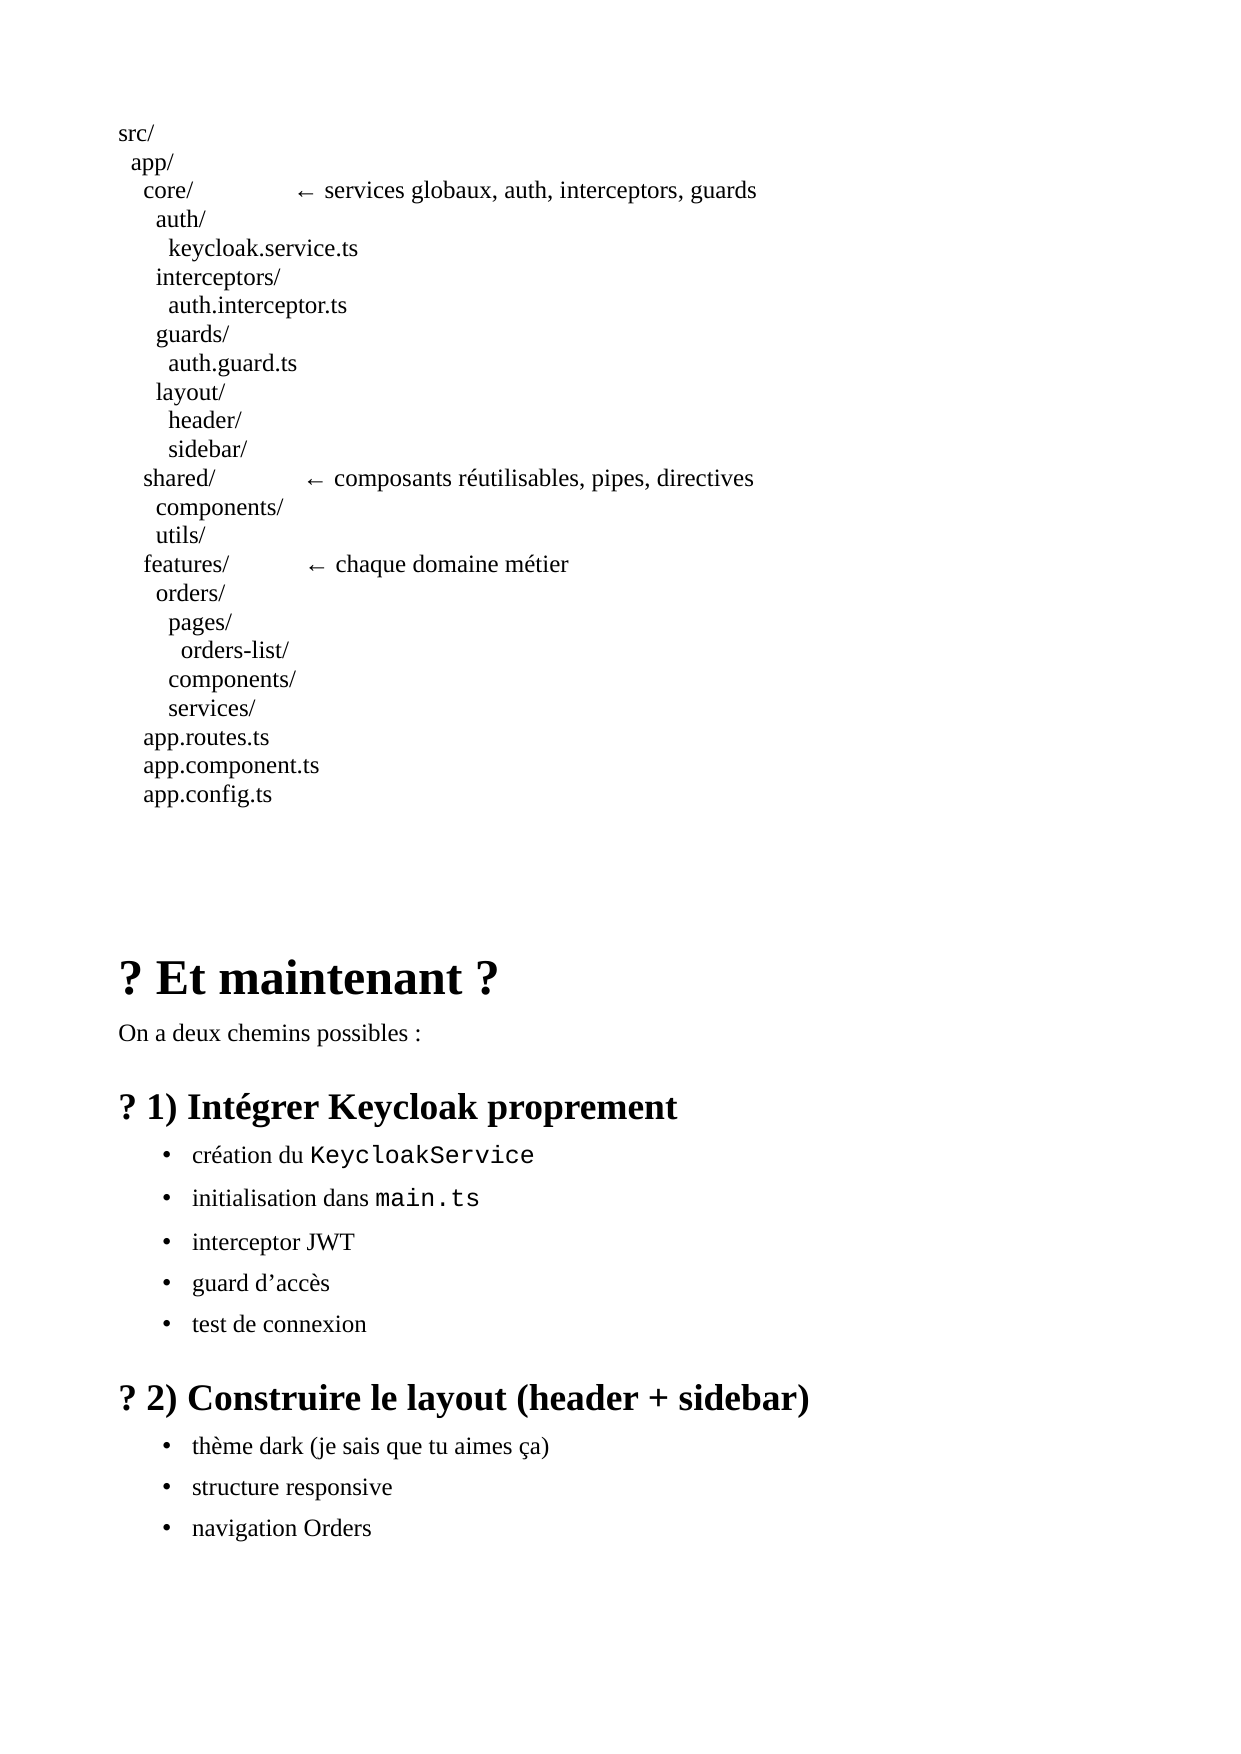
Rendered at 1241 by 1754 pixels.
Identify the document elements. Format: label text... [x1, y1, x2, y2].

text auth.interceptor.ts [118, 291, 1122, 319]
text shared/ ← composants réutilisables, pipes, directives [118, 463, 1122, 492]
text sidebar/ [118, 434, 1122, 463]
text src/ [118, 118, 1122, 147]
text header/ [118, 406, 1122, 434]
text auth.guard.ts [118, 348, 1122, 377]
list interceptor JWT [162, 1227, 1122, 1255]
subtitle ? 2) Construire le layout (header + sidebar) [118, 1375, 1122, 1418]
text auth/ [118, 204, 1122, 233]
list structure responsive [162, 1472, 1122, 1501]
text orders/ [118, 578, 1122, 607]
text app.config.ts [118, 779, 1122, 808]
text guards/ [118, 319, 1122, 348]
text core/ ← services globaux, auth, interceptors, guards [118, 176, 1122, 204]
text interceptors/ [118, 262, 1122, 291]
text app.component.ts [118, 751, 1122, 779]
list test de connexion [162, 1309, 1122, 1338]
subtitle ? Et maintenant ? [118, 948, 1122, 1006]
text app/ [118, 147, 1122, 176]
text layout/ [118, 377, 1122, 406]
list création du KeycloakService [162, 1140, 1122, 1171]
text On a deux chemins possibles : [118, 1018, 1122, 1047]
text components/ [118, 492, 1122, 521]
list guard d’accès [162, 1268, 1122, 1297]
list initialisation dans main.ts [162, 1183, 1122, 1214]
text features/ ← chaque domaine métier [118, 549, 1122, 578]
list navigation Orders [162, 1513, 1122, 1542]
text app.routes.ts [118, 722, 1122, 751]
text orders-list/ [118, 636, 1122, 664]
list thème dark (je sais que tu aimes ça) [162, 1431, 1122, 1460]
text utils/ [118, 521, 1122, 549]
subtitle ? 1) Intégrer Keycloak proprement [118, 1084, 1122, 1127]
text pages/ [118, 607, 1122, 636]
text services/ [118, 693, 1122, 722]
text keycloak.service.ts [118, 233, 1122, 262]
text components/ [118, 664, 1122, 693]
